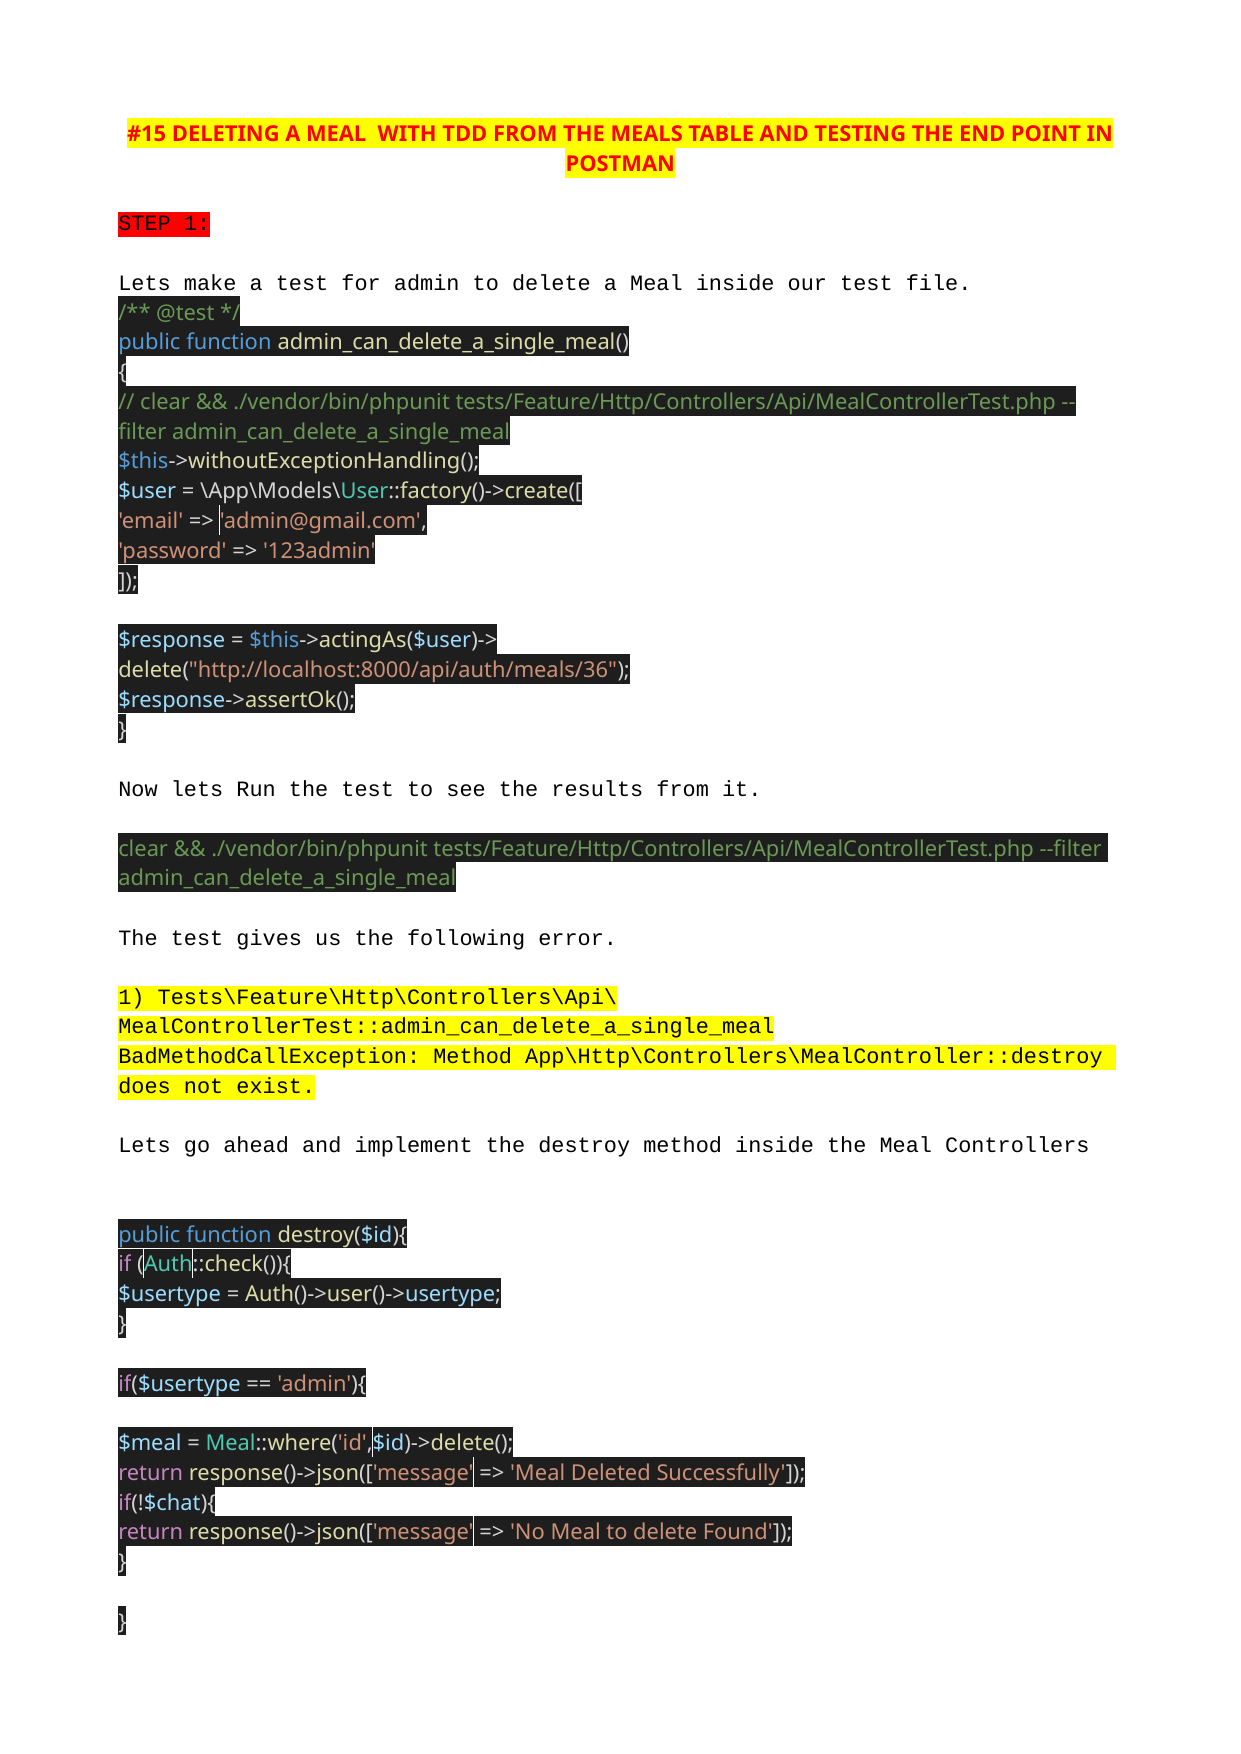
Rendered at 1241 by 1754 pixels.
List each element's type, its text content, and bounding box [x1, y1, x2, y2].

text $meal = Meal::where('id',$id)->delete(); [118, 1427, 1122, 1457]
text Lets make a test for admin to delete a Meal inside our test file. [118, 267, 1122, 296]
text $response = $this->actingAs($user)-> [118, 624, 1122, 654]
text } [118, 1546, 1122, 1576]
text $response->assertOk(); [118, 684, 1122, 713]
text $this->withoutExceptionHandling(); [118, 445, 1122, 475]
text return response()->json(['message' => 'No Meal to delete Found']); [118, 1516, 1122, 1546]
text BadMethodCallException: Method App\Http\Controllers\MealController::destroy does not exist. [118, 1041, 1122, 1100]
text Now lets Run the test to see the results from it. [118, 773, 1122, 803]
text $usertype = Auth()->user()->usertype; [118, 1278, 1122, 1308]
text Lets go ahead and implement the destroy method inside the Meal Controllers [118, 1129, 1122, 1159]
text #15 DELETING A MEAL WITH TDD FROM THE MEALS TABLE AND TESTING THE END POINT IN POSTMAN [118, 118, 1122, 178]
text public function admin_can_delete_a_single_meal() [118, 326, 1122, 356]
text return response()->json(['message' => 'Meal Deleted Successfully']); [118, 1457, 1122, 1487]
text } [118, 1308, 1122, 1338]
text } [118, 713, 1122, 743]
text 'email' => 'admin@gmail.com', [118, 505, 1122, 535]
text } [118, 1606, 1122, 1635]
text { [118, 356, 1122, 386]
text 1) Tests\Feature\Http\Controllers\Api\MealControllerTest::admin_can_delete_a_single_meal [118, 981, 1122, 1041]
text if (Auth::check()){ [118, 1248, 1122, 1278]
text $user = \App\Models\User::factory()->create([ [118, 475, 1122, 505]
text delete("http://localhost:8000/api/auth/meals/36"); [118, 654, 1122, 684]
text STEP 1: [118, 207, 1122, 237]
text clear && ./vendor/bin/phpunit tests/Feature/Http/Controllers/Api/MealControllerTest.php --filter admin_can_delete_a_single_meal [118, 832, 1122, 892]
text if(!$chat){ [118, 1487, 1122, 1516]
text /** @test */ [118, 296, 1122, 326]
text ]); [118, 564, 1122, 594]
text The test gives us the following error. [118, 922, 1122, 951]
text public function destroy($id){ [118, 1219, 1122, 1248]
text if($usertype == 'admin'){ [118, 1367, 1122, 1397]
text 'password' => '123admin' [118, 535, 1122, 564]
text // clear && ./vendor/bin/phpunit tests/Feature/Http/Controllers/Api/MealControllerTest.php --filter admin_can_delete_a_single_meal [118, 386, 1122, 445]
